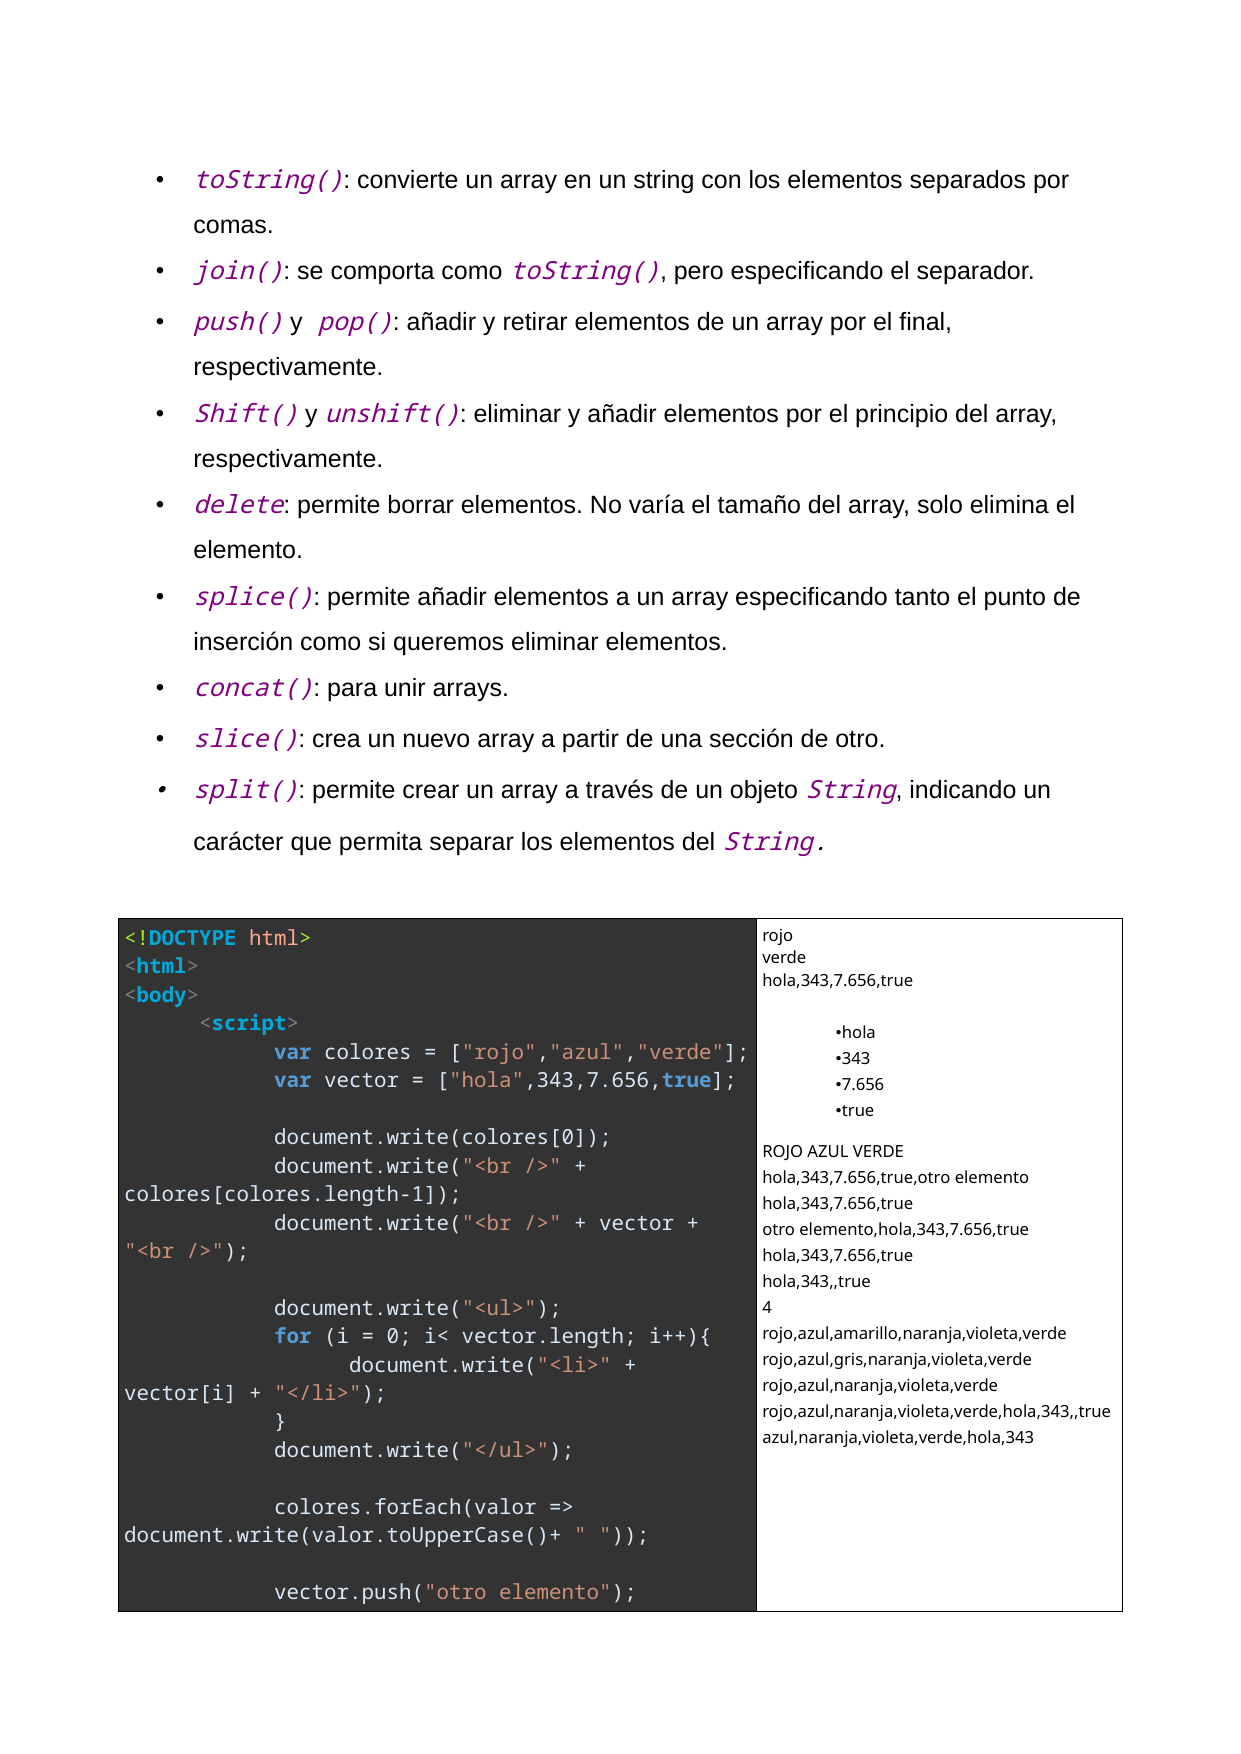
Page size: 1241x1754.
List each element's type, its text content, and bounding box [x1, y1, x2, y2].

list push() y pop(): añadir y retirar elementos de un array por el final, respectivamente. [156, 304, 1122, 381]
list join(): se comporta como toString(), pero especificando el separador. [156, 253, 1122, 287]
table_header <!DOCTYPE html> <html> <body> <script> var colores = ["rojo","azul","verde"]; var vector = ["hola",343,7.656,true]; document.write(colores[0]); document.write("<br />" + colores[colores.length-1]); document.write("<br />" + vector + "<br />"); document.write("<ul>"); for (i = 0; i< vector.length; i++){ document.write("<li>" + vector[i] + "</li>"); } document.write("</ul>"); colores.forEach(valor => document.write(valor.toUpperCase()+ " ")); vector.push("otro elemento"); [119, 919, 756, 1611]
list slice(): crea un nuevo array a partir de una sección de otro. [156, 721, 1122, 755]
list toString(): convierte un array en un string con los elementos separados por comas. [156, 161, 1122, 238]
list Shift() y unshift(): eliminar y añadir elementos por el principio del array, respectivamente. [156, 395, 1122, 473]
table_header rojo verde hola,343,7.656,true hola 343 7.656 true ROJO AZUL VERDE hola,343,7.656,true,otro elemento hola,343,7.656,true otro elemento,hola,343,7.656,true hola,343,7.656,true hola,343,,true 4 rojo,azul,amarillo,naranja,violeta,verde rojo,azul,gris,naranja,violeta,verde rojo,azul,naranja,violeta,verde rojo,azul,naranja,violeta,verde,hola,343,,true azul,naranja,violeta,verde,hola,343 [757, 919, 1122, 1611]
list delete: permite borrar elementos. No varía el tamaño del array, solo elimina el elemento. [156, 487, 1122, 564]
list splice(): permite añadir elementos a un array especificando tanto el punto de inserción como si queremos eliminar elementos. [156, 578, 1122, 656]
list concat(): para unir arrays. [156, 670, 1122, 704]
list split(): permite crear un array a través de un objeto String, indicando un carácter que permita separar los elementos del String. [156, 772, 1122, 857]
